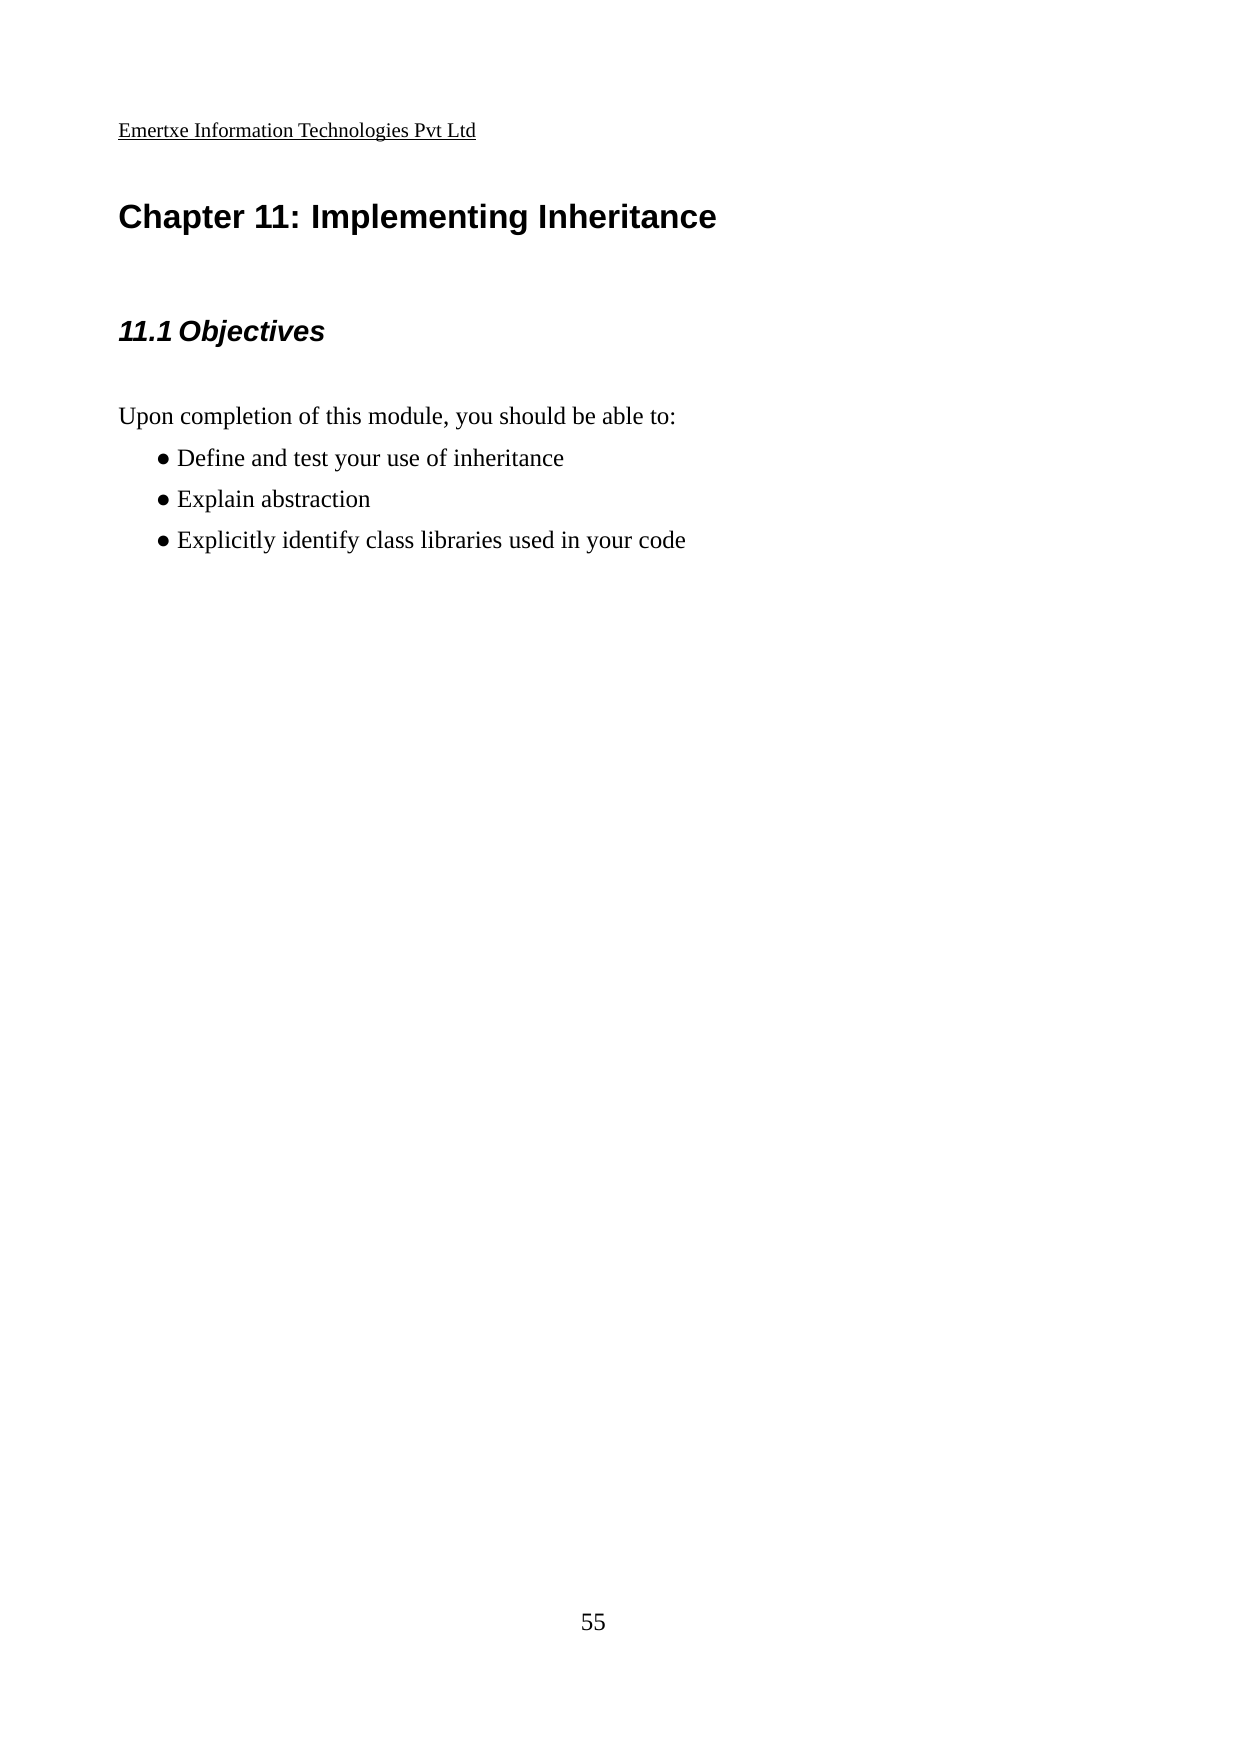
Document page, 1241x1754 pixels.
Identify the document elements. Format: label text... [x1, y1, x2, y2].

subtitle Implementing Inheritance [118, 197, 1122, 235]
text Upon completion of this module, you should be able to: [118, 401, 1122, 430]
text ● Explain abstraction [118, 484, 1122, 513]
text ● Explicitly identify class libraries used in your code [118, 525, 1122, 554]
text ● Define and test your use of inheritance [118, 443, 1122, 471]
subtitle Objectives [118, 314, 1122, 348]
